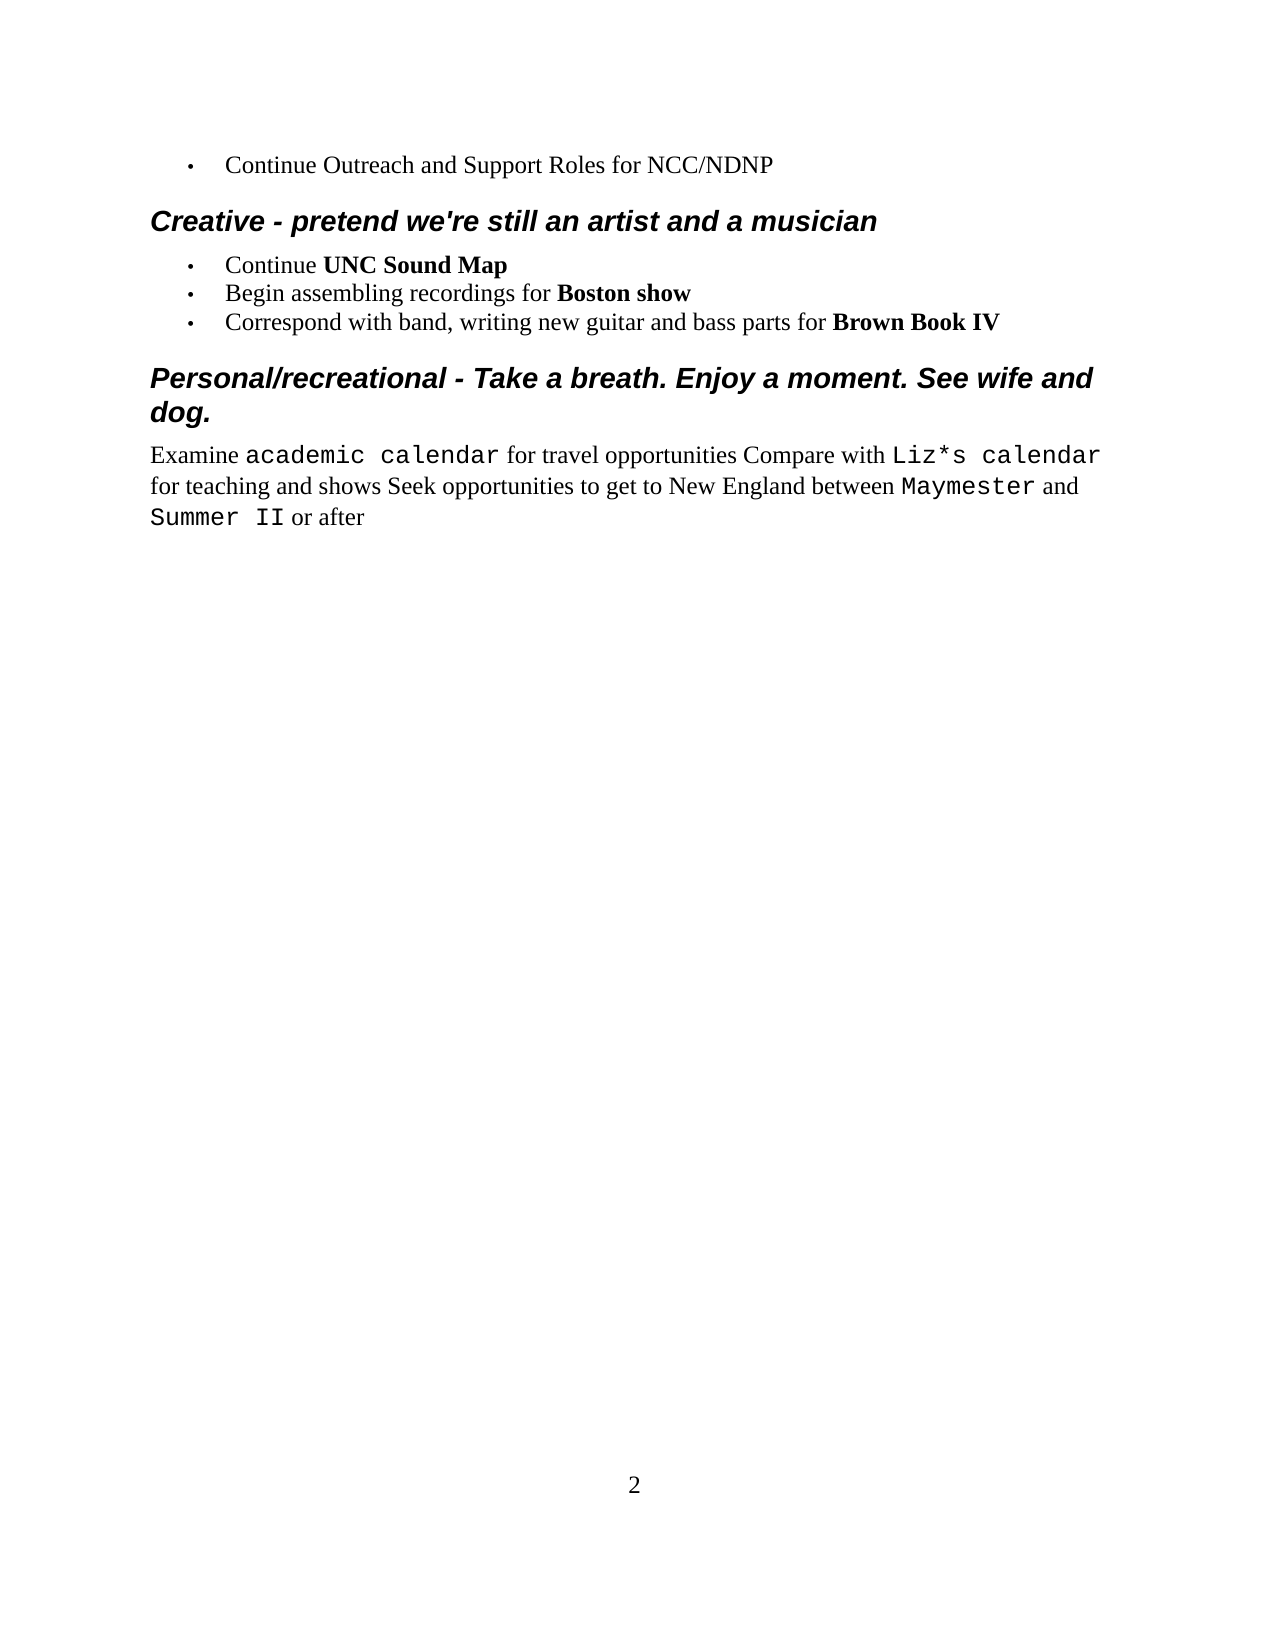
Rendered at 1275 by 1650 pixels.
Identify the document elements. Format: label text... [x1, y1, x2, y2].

subtitle Personal/recreational - Take a breath. Enjoy a moment. See wife and dog. [150, 361, 1125, 428]
list Continue Outreach and Support Roles for NCC/NDNP [187, 150, 1125, 179]
subtitle Creative - pretend we're still an artist and a musician [150, 204, 1125, 237]
list Correspond with band, writing new guitar and bass parts for Brown Book IV [187, 307, 1125, 336]
list Begin assembling recordings for Boston show [187, 278, 1125, 307]
text Examine academic calendar for travel opportunities Compare with Liz*s calendar for teaching and shows Seek opportunities to get to New England between Maymester and Summer II or after [150, 441, 1125, 533]
list Continue UNC Sound Map [187, 250, 1125, 278]
